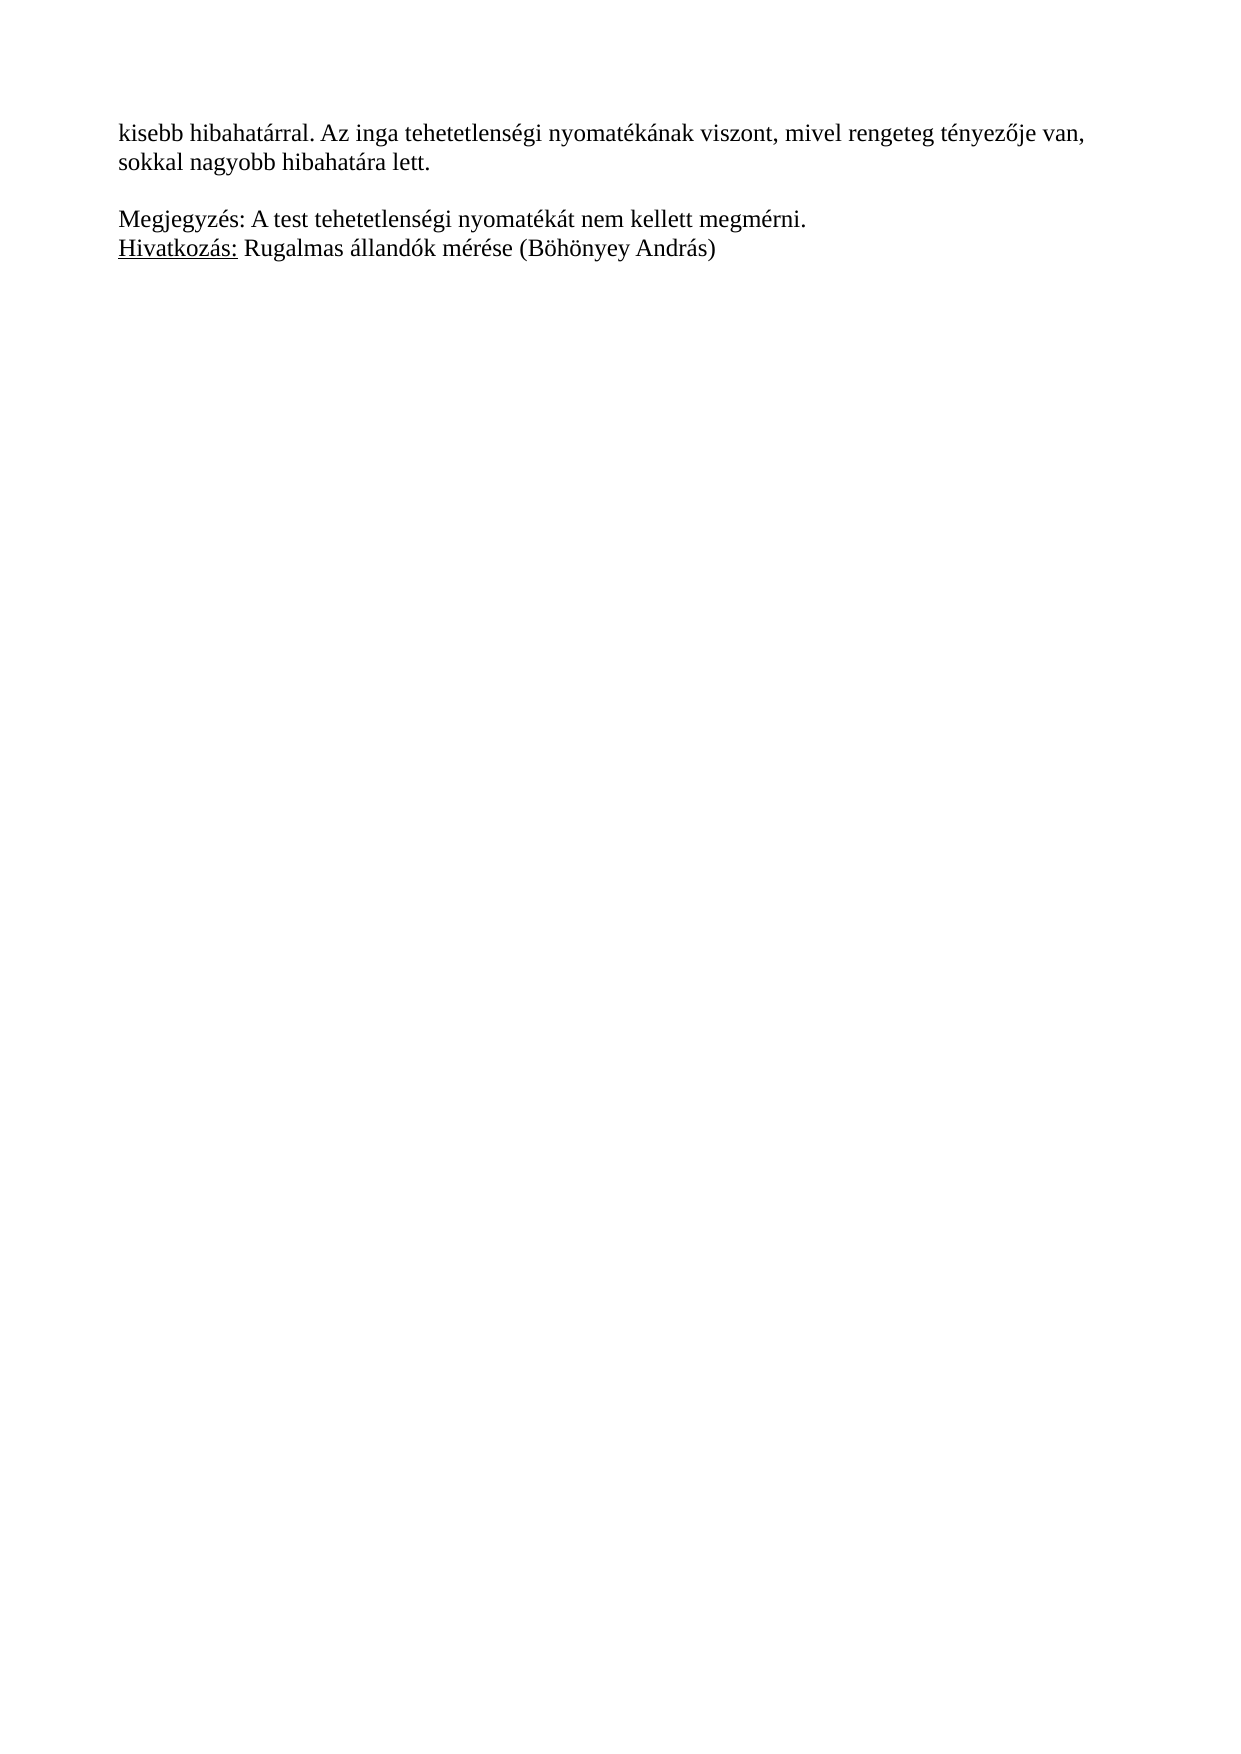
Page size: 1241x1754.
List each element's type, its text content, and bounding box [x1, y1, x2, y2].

text Hivatkozás: Rugalmas állandók mérése (Böhönyey András) [118, 233, 1122, 262]
text Megjegyzés: A test tehetetlenségi nyomatékát nem kellett megmérni. [118, 204, 1122, 233]
text kisebb hibahatárral. Az inga tehetetlenségi nyomatékának viszont, mivel rengeteg tényezője van, sokkal nagyobb hibahatára lett. [118, 118, 1122, 176]
